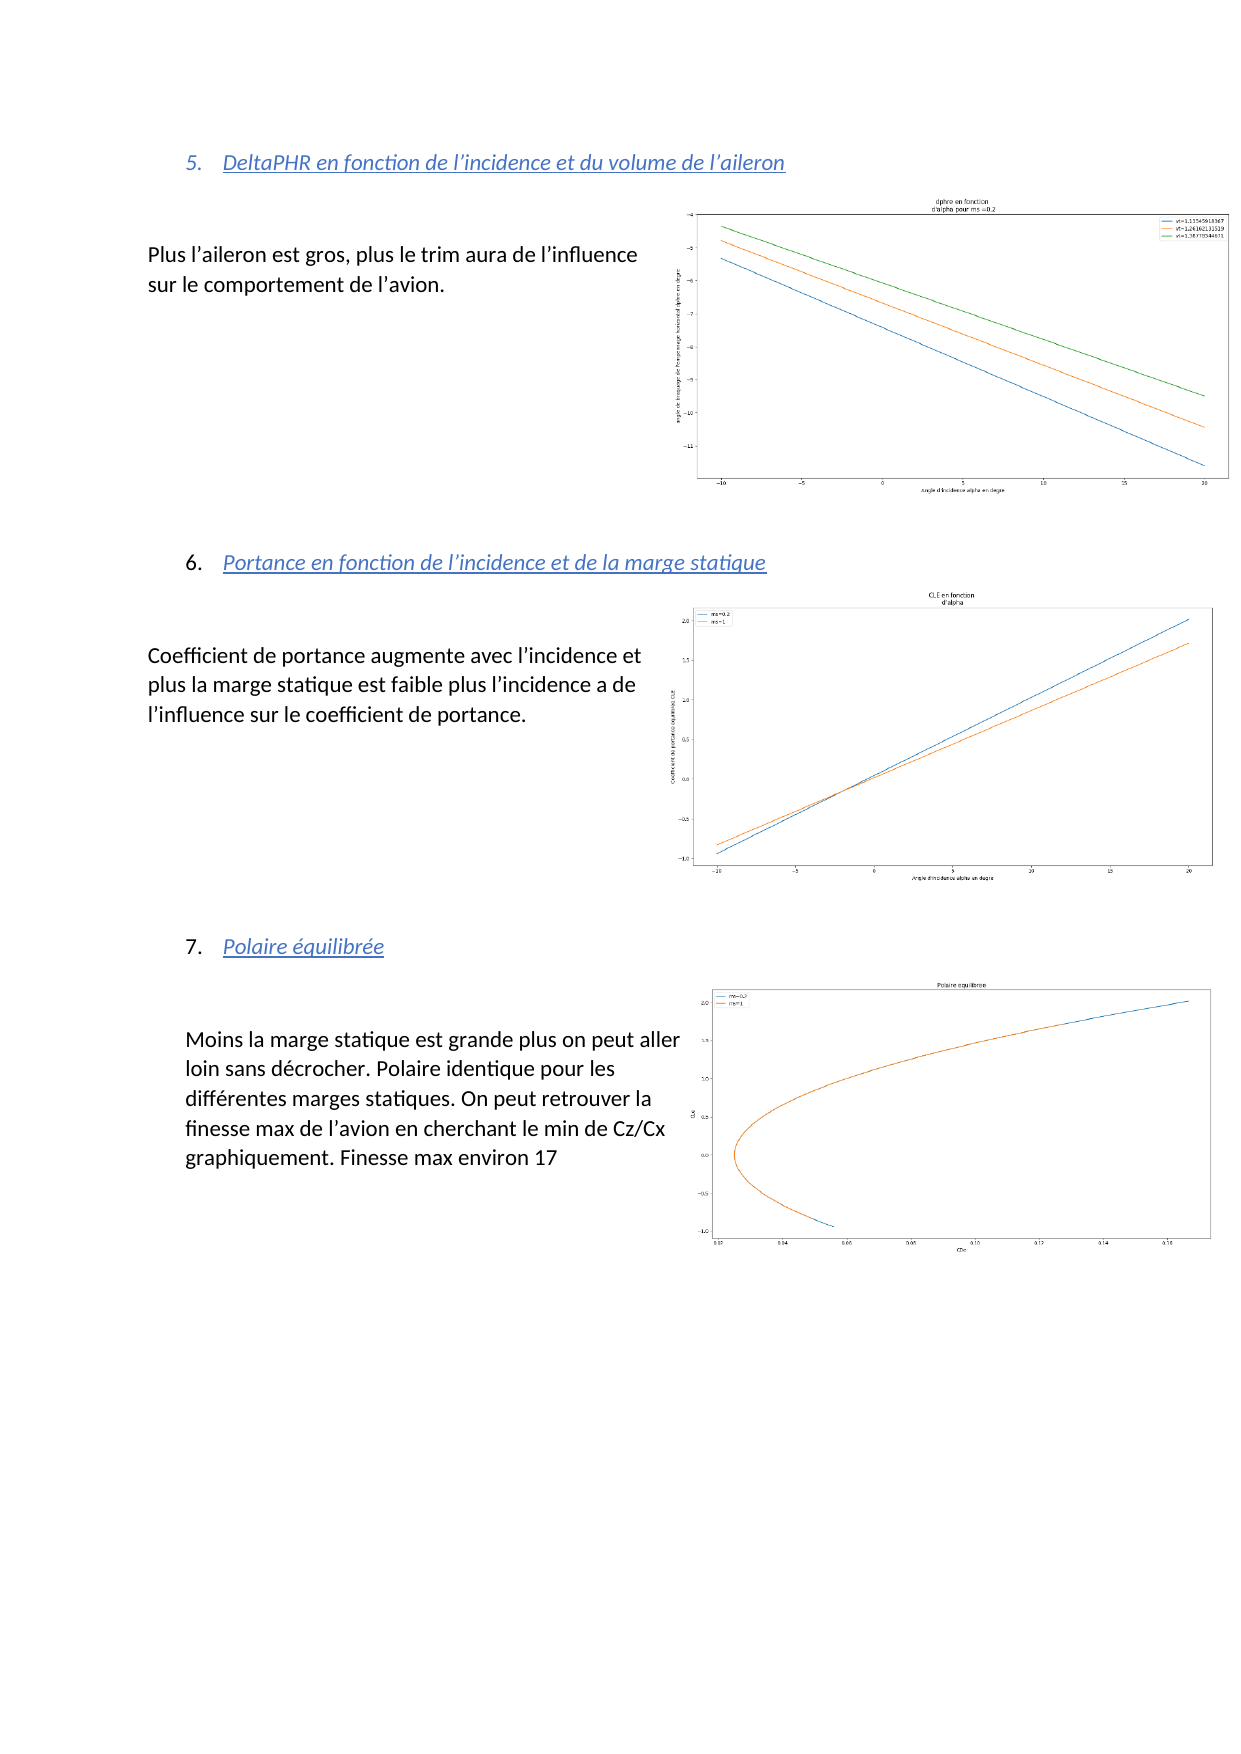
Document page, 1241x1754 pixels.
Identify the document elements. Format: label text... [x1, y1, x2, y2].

text Moins la marge statique est grande plus on peut aller loin sans décrocher. Polaire identique pour les différentes marges statiques. On peut retrouver la finesse max de l’avion en cherchant le min de Cz/Cx graphiquement. Finesse max environ 17 [185, 1025, 685, 1171]
list DeltaPHR en fonction de l’incidence et du volume de l’aileron [185, 148, 1093, 176]
list Polaire équilibrée [185, 932, 1093, 960]
list Portance en fonction de l’incidence et de la marge statique [185, 548, 1093, 576]
text Plus l’aileron est gros, plus le trim aura de l’influence sur le comportement de l’avion. [148, 240, 668, 298]
text Coefficient de portance augmente avec l’incidence et plus la marge statique est faible plus l’incidence a de l’influence sur le coefficient de portance. [148, 641, 666, 728]
